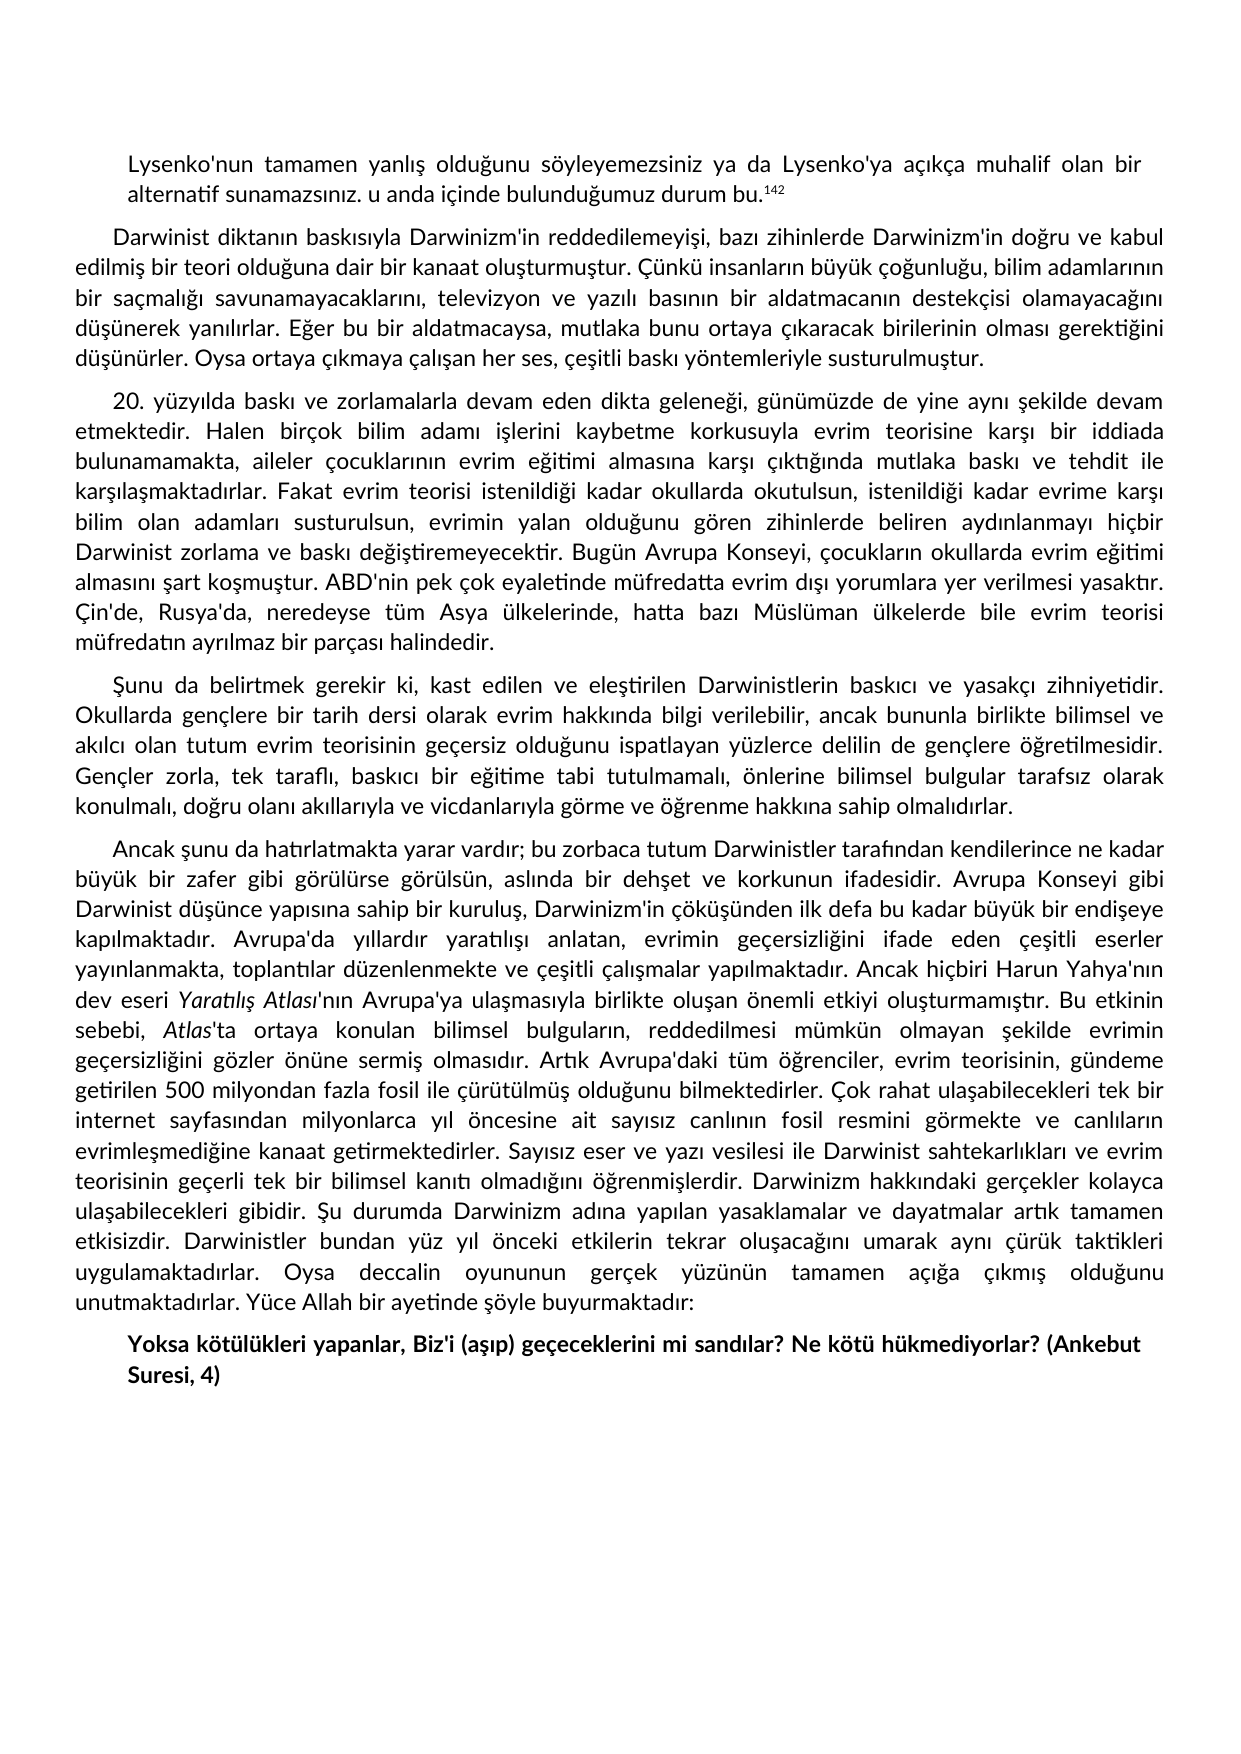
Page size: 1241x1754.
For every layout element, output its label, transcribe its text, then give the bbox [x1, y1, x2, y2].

text Şunu da belirtmek gerekir ki, kast edilen ve eleştirilen Darwinistlerin baskıcı ve yasakçı zihniyetidir. Okullarda gençlere bir tarih dersi olarak evrim hakkında bilgi verilebilir, ancak bununla birlikte bilimsel ve akılcı olan tutum evrim teorisinin geçersiz olduğunu ispatlayan yüzlerce delilin de gençlere öğretilmesidir. Gençler zorla, tek taraflı, baskıcı bir eğitime tabi tutulmamalı, önlerine bilimsel bulgular tarafsız olarak konulmalı, doğru olanı akıllarıyla ve vicdanlarıyla görme ve öğrenme hakkına sahip olmalıdırlar. [75, 671, 1165, 819]
text 20. yüzyılda baskı ve zorlamalarla devam eden dikta geleneği, günümüzde de yine aynı şekilde devam etmektedir. Halen birçok bilim adamı işlerini kaybetme korkusuyla evrim teorisine karşı bir iddiada bulunamamakta, aileler çocuklarının evrim eğitimi almasına karşı çıktığında mutlaka baskı ve tehdit ile karşılaşmaktadırlar. Fakat evrim teorisi istenildiği kadar okullarda okutulsun, istenildiği kadar evrime karşı bilim olan adamları susturulsun, evrimin yalan olduğunu gören zihinlerde beliren aydınlanmayı hiçbir Darwinist zorlama ve baskı değiştiremeyecektir. Bugün Avrupa Konseyi, çocukların okullarda evrim eğitimi almasını şart koşmuştur. ABD'nin pek çok eyaletinde müfredatta evrim dışı yorumlara yer verilmesi yasaktır. Çin'de, Rusya'da, neredeyse tüm Asya ülkelerinde, hatta bazı Müslüman ülkelerde bile evrim teorisi müfredatın ayrılmaz bir parçası halindedir. [75, 386, 1165, 656]
text Yoksa kötülükleri yapanlar, Biz'i (aşıp) geçeceklerini mi sandılar? Ne kötü hükmediyorlar? (Ankebut Suresi, 4) [127, 1330, 1143, 1388]
text Lysenko'nun tamamen yanlış olduğunu söyleyemezsiniz ya da Lysenko'ya açıkça muhalif olan bir alternatif sunamazsınız. u anda içinde bulunduğumuz durum bu.142 [127, 150, 1143, 208]
text Darwinist diktanın baskısıyla Darwinizm'in reddedilemeyişi, bazı zihinlerde Darwinizm'in doğru ve kabul edilmiş bir teori olduğuna dair bir kanaat oluşturmuştur. Çünkü insanların büyük çoğunluğu, bilim adamlarının bir saçmalığı savunamayacaklarını, televizyon ve yazılı basının bir aldatmacanın destekçisi olamayacağını düşünerek yanılırlar. Eğer bu bir aldatmacaysa, mutlaka bunu ortaya çıkaracak birilerinin olması gerektiğini düşünürler. Oysa ortaya çıkmaya çalışan her ses, çeşitli baskı yöntemleriyle susturulmuştur. [75, 223, 1165, 371]
text Ancak şunu da hatırlatmakta yarar vardır; bu zorbaca tutum Darwinistler tarafından kendilerince ne kadar büyük bir zafer gibi görülürse görülsün, aslında bir dehşet ve korkunun ifadesidir. Avrupa Konseyi gibi Darwinist düşünce yapısına sahip bir kuruluş, Darwinizm'in çöküşünden ilk defa bu kadar büyük bir endişeye kapılmaktadır. Avrupa'da yıllardır yaratılışı anlatan, evrimin geçersizliğini ifade eden çeşitli eserler yayınlanmakta, toplantılar düzenlenmekte ve çeşitli çalışmalar yapılmaktadır. Ancak hiçbiri Harun Yahya'nın dev eseri Yaratılış Atlası'nın Avrupa'ya ulaşmasıyla birlikte oluşan önemli etkiyi oluşturmamıştır. Bu etkinin sebebi, Atlas'ta ortaya konulan bilimsel bulguların, reddedilmesi mümkün olmayan şekilde evrimin geçersizliğini gözler önüne sermiş olmasıdır. Artık Avrupa'daki tüm öğrenciler, evrim teorisinin, gündeme getirilen 500 milyondan fazla fosil ile çürütülmüş olduğunu bilmektedirler. Çok rahat ulaşabilecekleri tek bir internet sayfasından milyonlarca yıl öncesine ait sayısız canlının fosil resmini görmekte ve canlıların evrimleşmediğine kanaat getirmektedirler. Sayısız eser ve yazı vesilesi ile Darwinist sahtekarlıkları ve evrim teorisinin geçerli tek bir bilimsel kanıtı olmadığını öğrenmişlerdir. Darwinizm hakkındaki gerçekler kolayca ulaşabilecekleri gibidir. Şu durumda Darwinizm adına yapılan yasaklamalar ve dayatmalar artık tamamen etkisizdir. Darwinistler bundan yüz yıl önceki etkilerin tekrar oluşacağını umarak aynı çürük taktikleri uygulamaktadırlar. Oysa deccalin oyununun gerçek yüzünün tamamen açığa çıkmış olduğunu unutmaktadırlar. Yüce Allah bir ayetinde şöyle buyurmaktadır: [75, 834, 1165, 1315]
